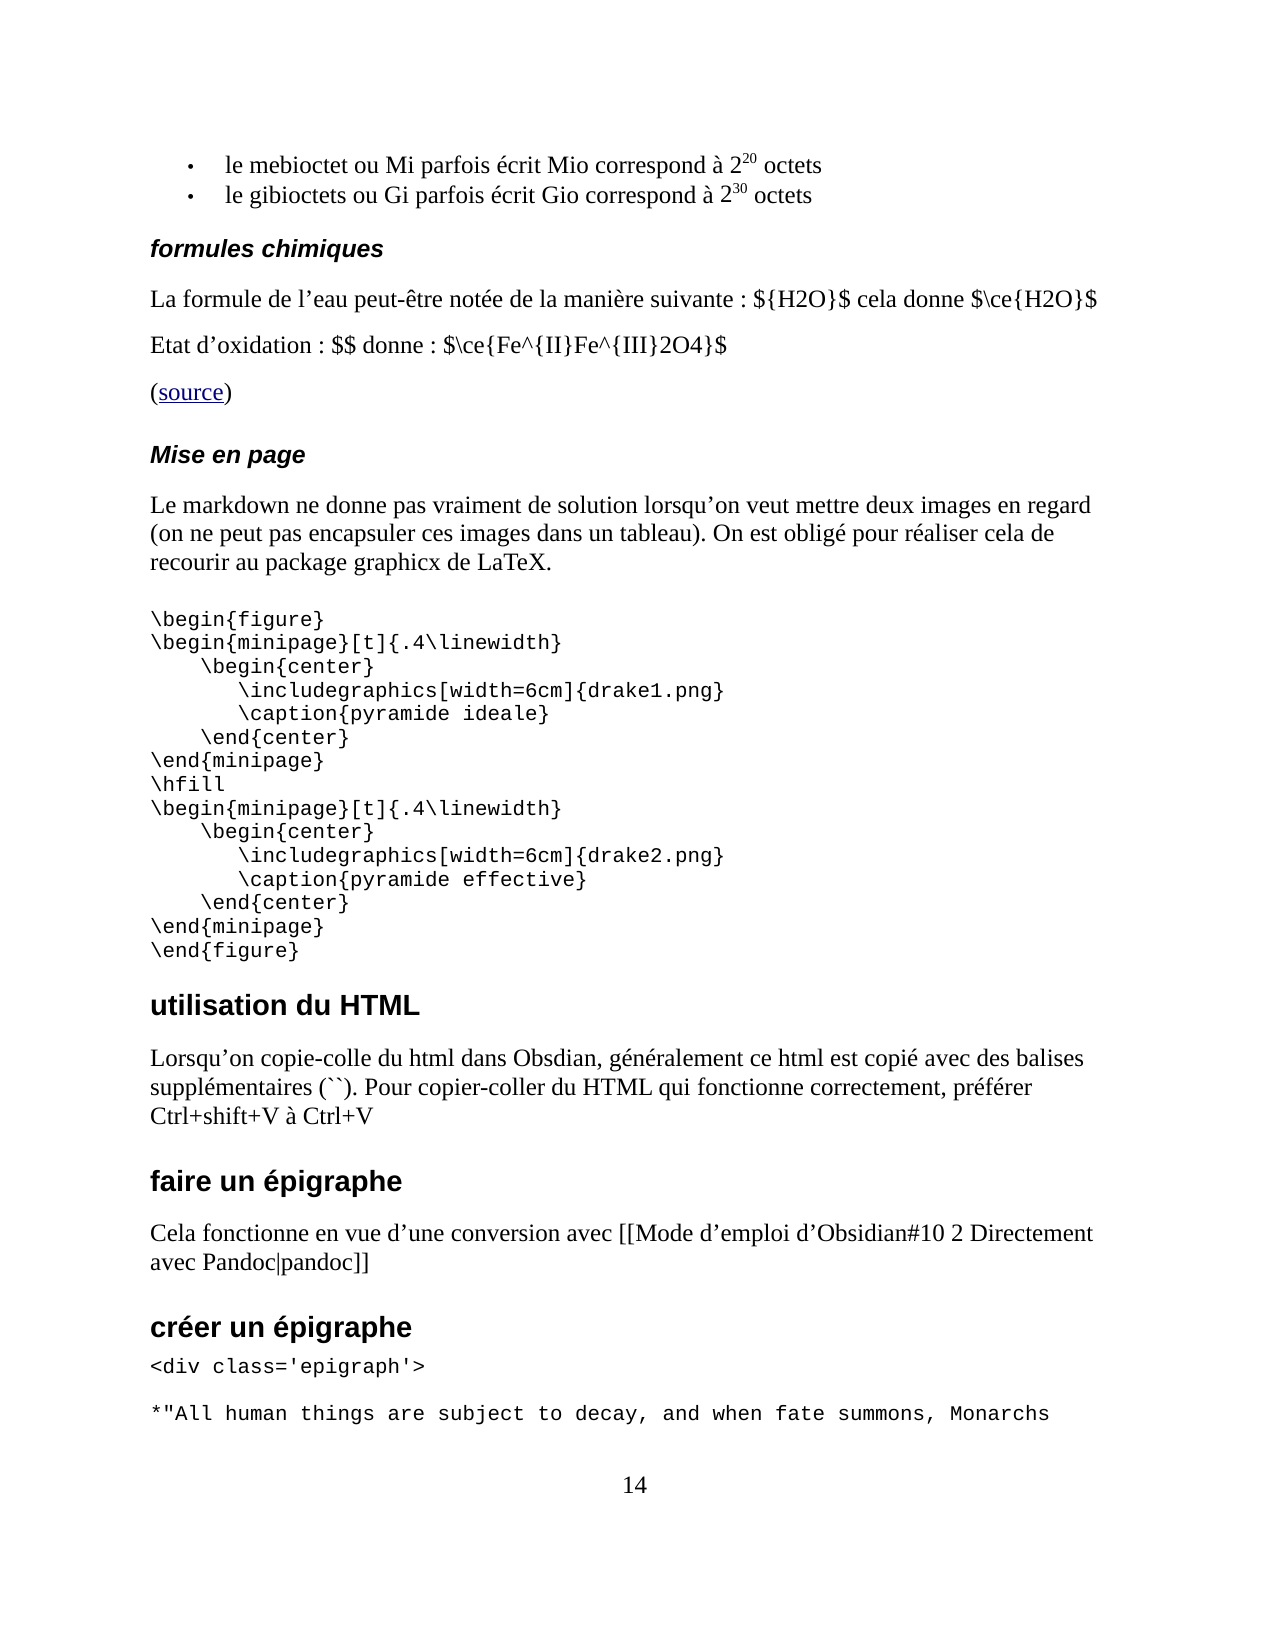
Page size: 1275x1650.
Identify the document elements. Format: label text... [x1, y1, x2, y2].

text \end{figure} [150, 940, 1125, 963]
list le gibioctets ou Gi parfois écrit Gio correspond à octets [187, 179, 1125, 209]
subtitle faire un épigraphe [150, 1163, 1125, 1197]
text \caption{pyramide effective} [150, 869, 1125, 892]
subtitle formules chimiques [150, 234, 1125, 262]
text \end{center} [150, 727, 1125, 751]
text *"All human things are subject to decay, and when fate summons, Monarchs [150, 1403, 1125, 1427]
subtitle créer un épigraphe [150, 1310, 1125, 1343]
text \hfill [150, 774, 1125, 798]
text Le markdown ne donne pas vraiment de solution lorsqu’on veut mettre deux images en regard (on ne peut pas encapsuler ces images dans un tableau). On est obligé pour réaliser cela de recourir au package graphicx de LaTeX. [150, 490, 1125, 576]
subtitle utilisation du HTML [150, 988, 1125, 1022]
text \begin{figure} [150, 609, 1125, 632]
text \end{minipage} [150, 916, 1125, 940]
text (source) [150, 377, 1125, 406]
text \caption{pyramide ideale} [150, 703, 1125, 727]
text \begin{minipage}[t]{.4\linewidth} [150, 798, 1125, 821]
subtitle Mise en page [150, 440, 1125, 468]
text \begin{center} [150, 656, 1125, 679]
text Lorsqu’on copie-colle du html dans Obsdian, généralement ce html est copié avec des balises supplémentaires (``). Pour copier-coller du HTML qui fonctionne correctement, préférer Ctrl+shift+V à Ctrl+V [150, 1043, 1125, 1129]
text \end{minipage} [150, 751, 1125, 774]
text \begin{center} [150, 821, 1125, 845]
text \includegraphics[width=6cm]{drake2.png} [150, 845, 1125, 869]
list le mebioctet ou Mi parfois écrit Mio correspond à octets [187, 150, 1125, 179]
text La formule de l’eau peut-être notée de la manière suivante : ${H2O}$ cela donne $\ce{H2O}$ [150, 284, 1125, 312]
text <div class='epigraph'> [150, 1356, 1125, 1380]
text Etat d’oxidation : $$ donne : $\ce{Fe^{II}Fe^{III}2O4}$ [150, 330, 1125, 359]
text Cela fonctionne en vue d’une conversion avec [[Mode d’emploi d’Obsidian#10 2 Directement avec Pandoc|pandoc]] [150, 1218, 1125, 1276]
text \end{center} [150, 892, 1125, 916]
text \includegraphics[width=6cm]{drake1.png} [150, 679, 1125, 703]
text \begin{minipage}[t]{.4\linewidth} [150, 632, 1125, 656]
